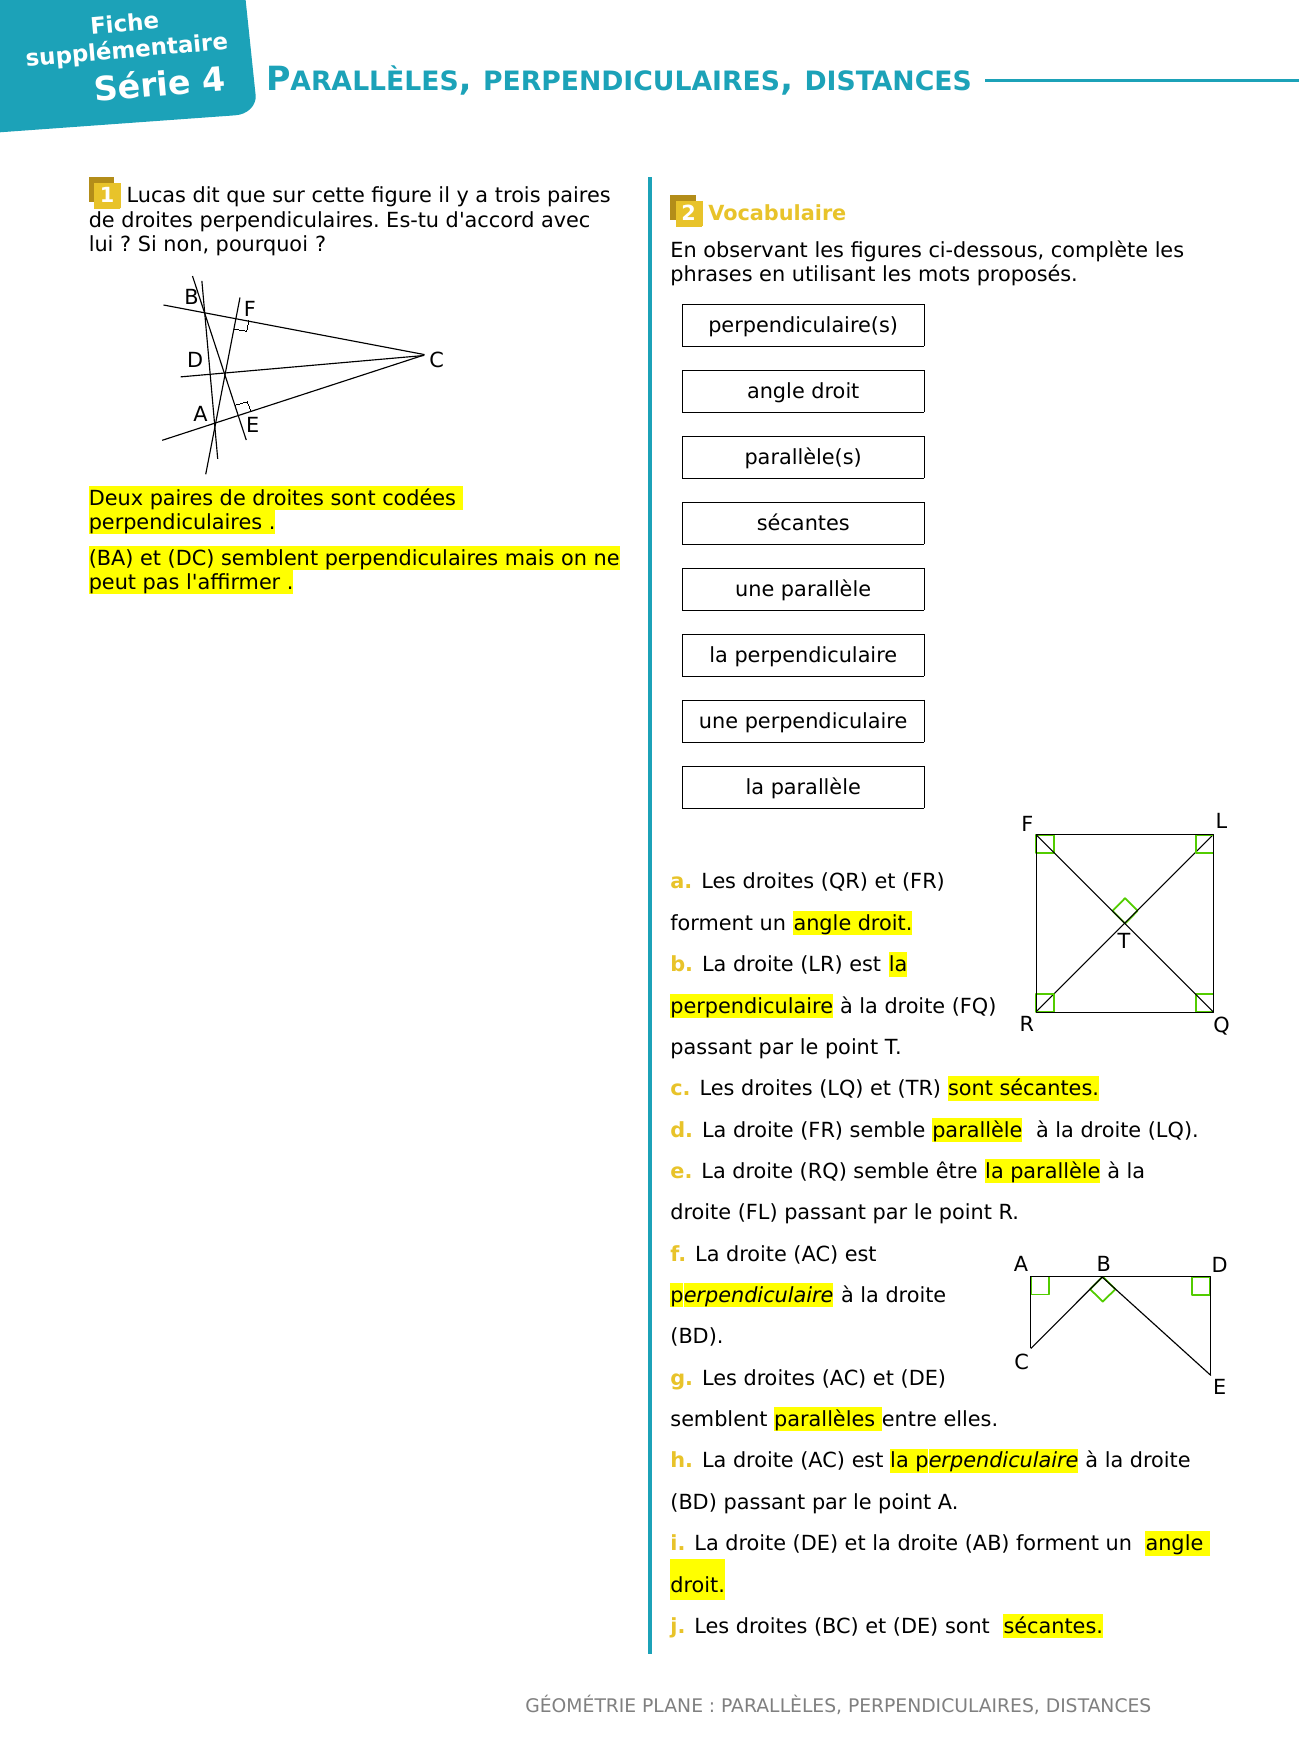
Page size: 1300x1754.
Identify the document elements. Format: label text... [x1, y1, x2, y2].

text angle droit [691, 379, 915, 403]
text la perpendiculaire [691, 643, 915, 667]
list Les droites (AC) et (DE) semblent parallèles entre elles. [670, 1352, 1211, 1435]
list Les droites (QR) et (FR) forment un angle droit. [1037, 856, 1123, 939]
text la parallèle [691, 775, 915, 799]
subtitle Vocabulaire [696, 195, 1211, 226]
list La droite (DE) et la droite (AB) forment un angle droit. [670, 1518, 1211, 1600]
text une perpendiculaire [691, 709, 915, 733]
subtitle (BA) et (DC) semblent perpendiculaires mais on ne peut pas l'affirmer . [88, 546, 623, 594]
list La droite (RQ) semble être la parallèle à la droite (FL) passant par le point R. [670, 1145, 1211, 1228]
subtitle Lucas dit que sur cette figure il y a trois paires de droites perpendiculaires. Es-tu d'accord avec lui ? Si non, pourquoi ? [88, 177, 629, 257]
subtitle Deux paires de droites sont codées perpendiculaires . [88, 486, 623, 534]
text parallèle(s) [691, 445, 915, 469]
list La droite (LR) est la perpendiculaire à la droite (FQ) passant par le point T. [670, 939, 1211, 1063]
list La droite (AC) est la perpendiculaire à la droite (BD) passant par le point A. [670, 1435, 1211, 1518]
list Les droites (QR) et (FR) forment un angle droit. [670, 856, 1036, 939]
text une parallèle [691, 577, 915, 601]
list La droite (AC) est perpendiculaire à la droite (BD). [670, 1228, 1211, 1352]
subtitle En observant les figures ci-dessous, complète les phrases en utilisant les mots proposés. [670, 238, 1205, 286]
text perpendiculaire(s) [691, 313, 915, 337]
text sécantes [691, 511, 915, 535]
list Les droites (QR) et (FR) forment un angle droit. [1127, 856, 1211, 939]
list Les droites (LQ) et (TR) sont sécantes. [670, 1063, 1211, 1104]
list La droite (FR) semble parallèle à la droite (LQ). [670, 1104, 1211, 1145]
list Les droites (QR) et (FR) forment un angle droit. [1060, 856, 1190, 909]
list Les droites (BC) et (DE) sont sécantes. [670, 1600, 1211, 1642]
